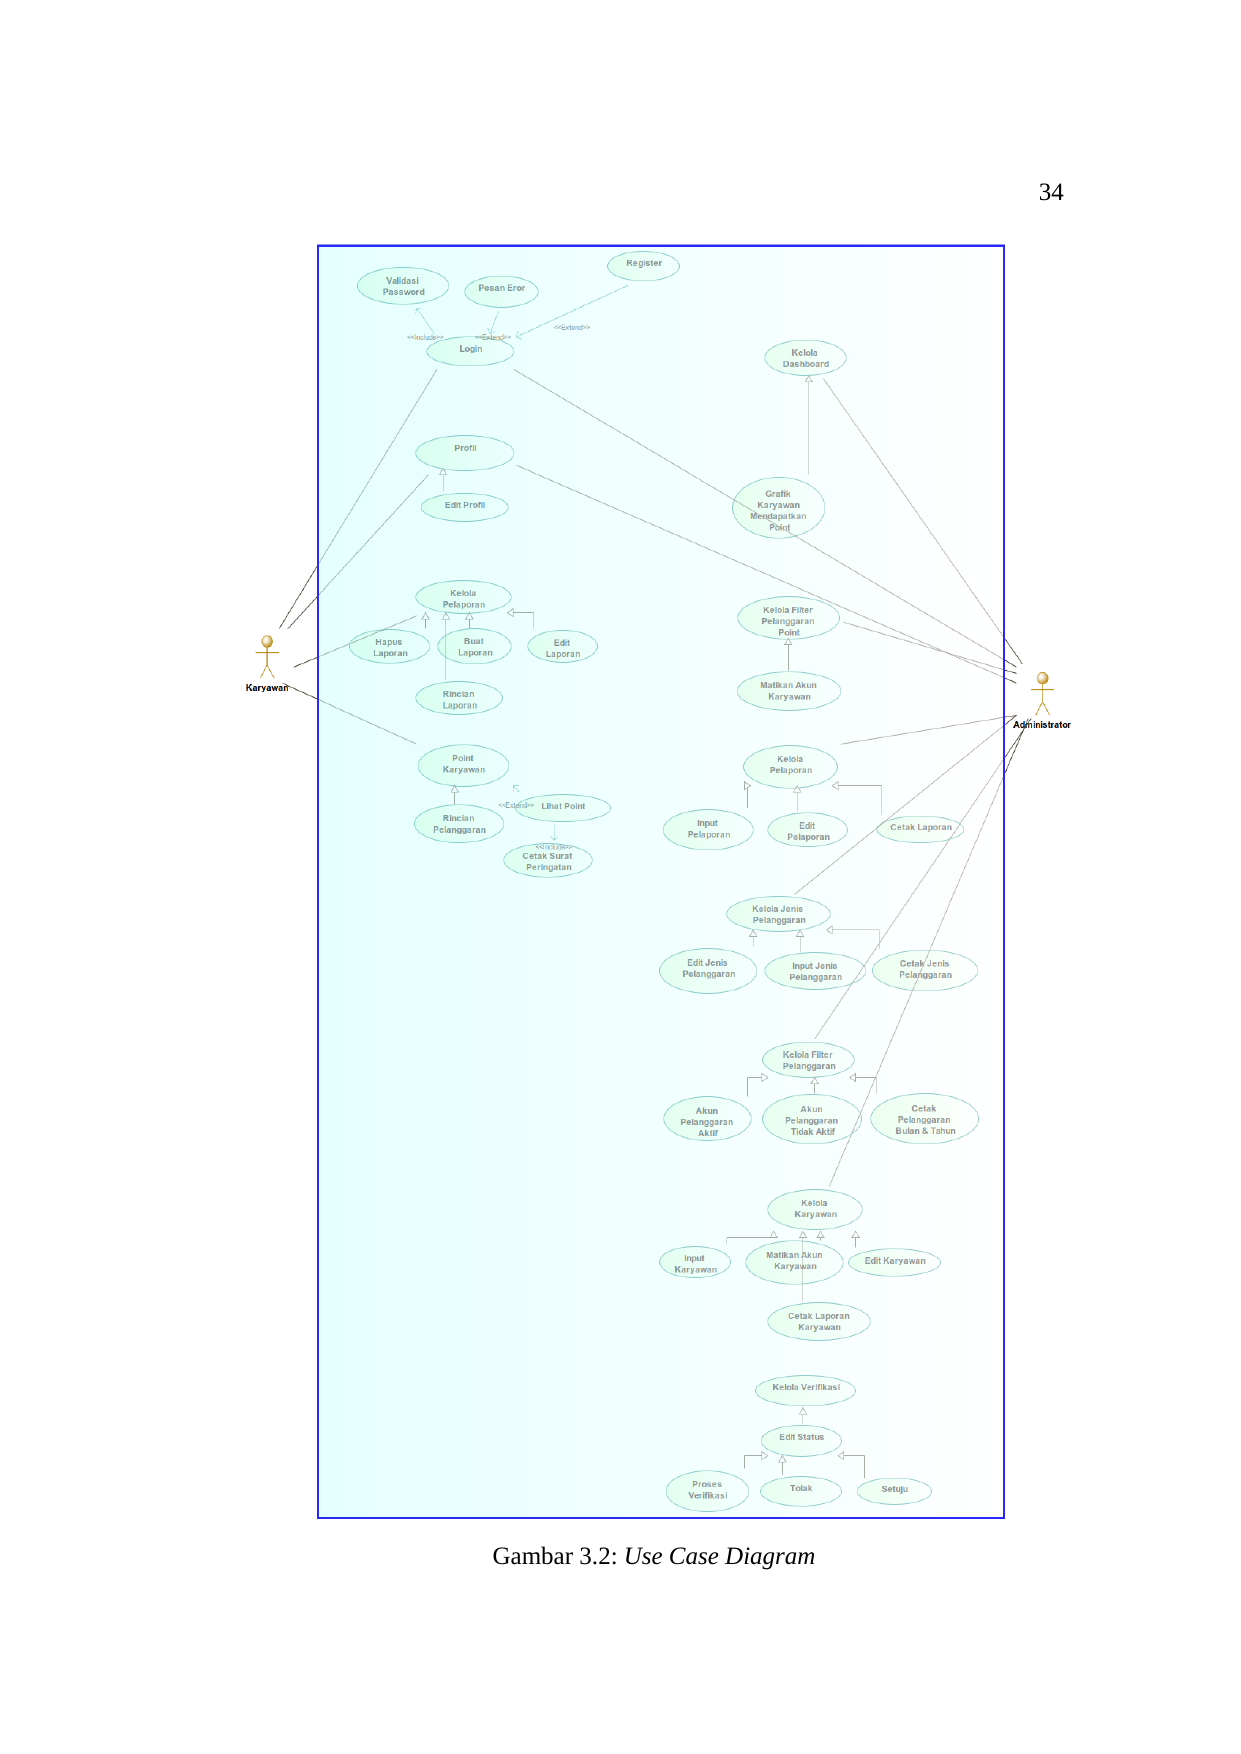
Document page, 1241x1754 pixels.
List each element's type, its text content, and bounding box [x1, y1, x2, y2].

picture [236, 237, 1078, 1527]
text Gambar 3.2: Use Case Diagram [291, 1527, 1016, 1570]
